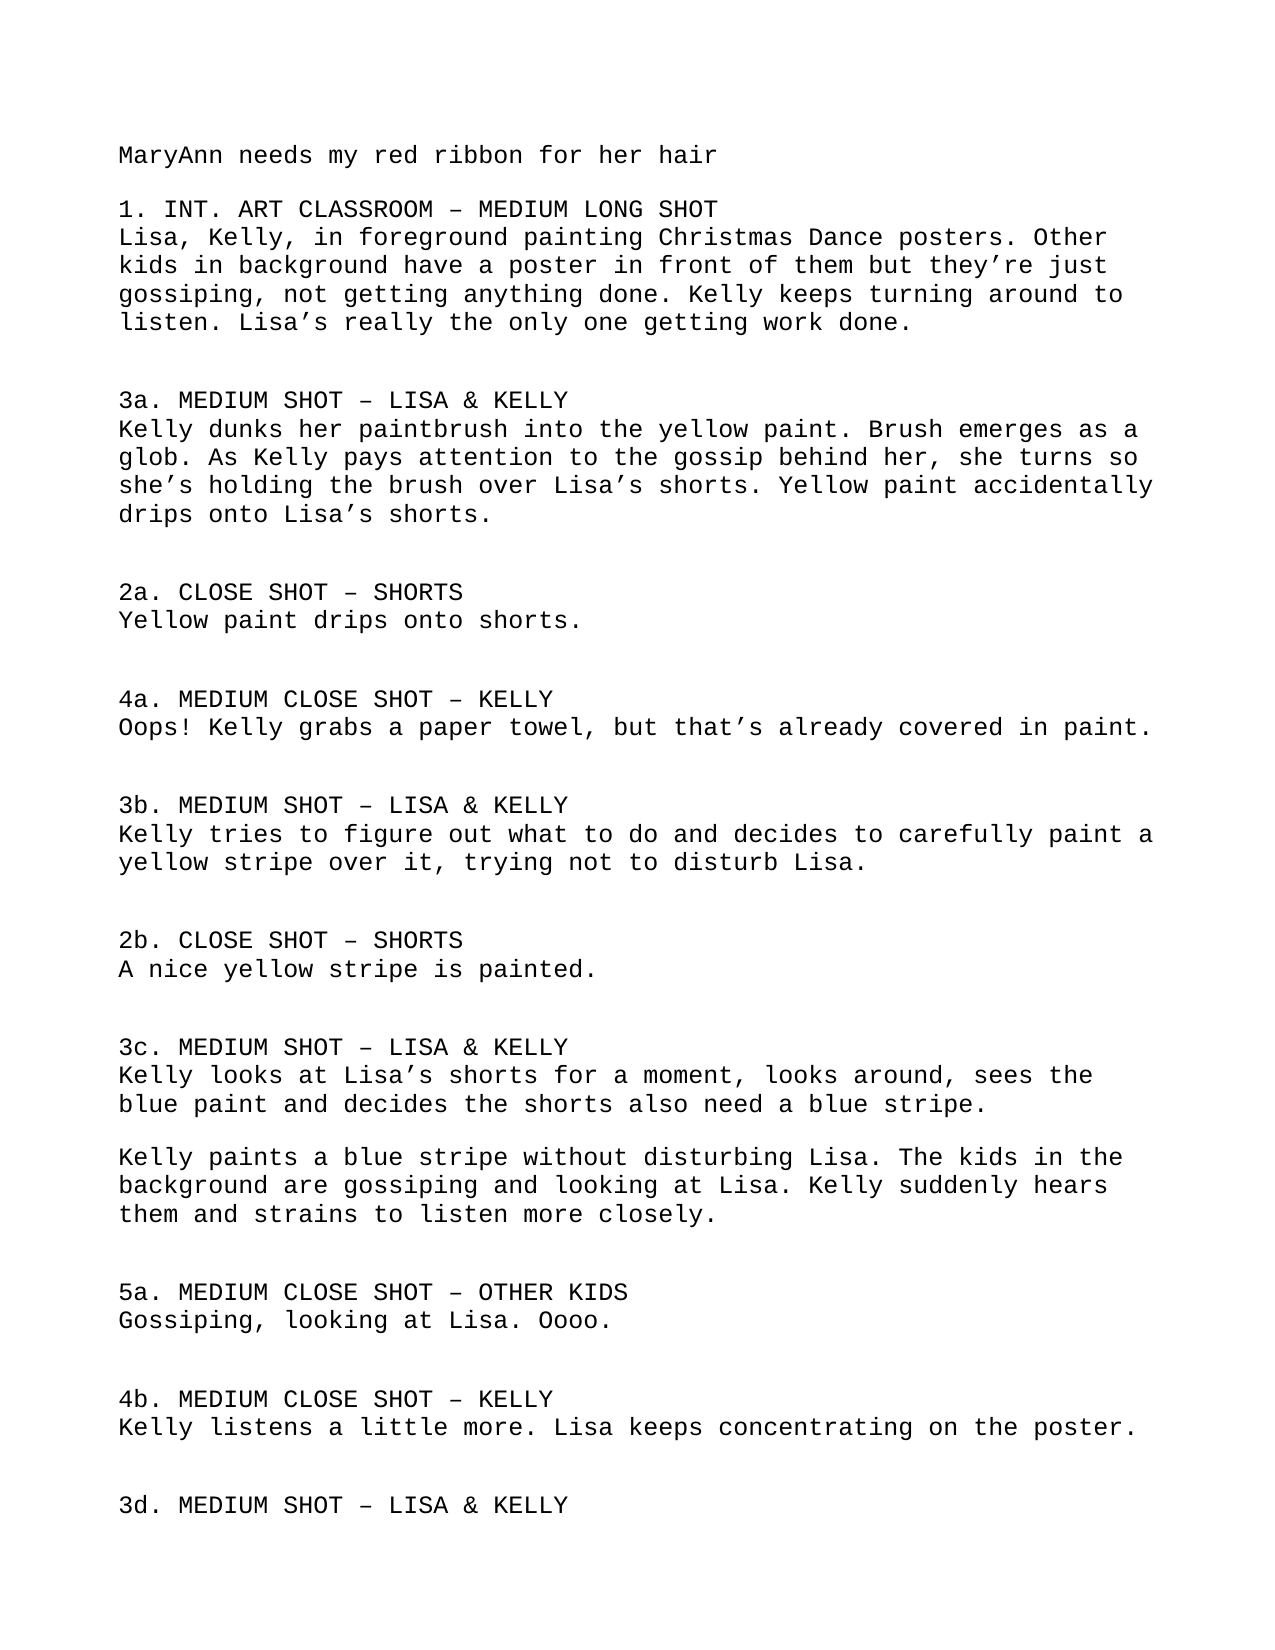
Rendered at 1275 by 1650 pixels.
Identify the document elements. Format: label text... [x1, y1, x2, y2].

subtitle 4a. MEDIUM CLOSE SHOT – KELLY [118, 686, 1157, 715]
subtitle 3a. MEDIUM SHOT – LISA & KELLY [118, 388, 1157, 416]
subtitle 2b. CLOSE SHOT – SHORTS [118, 928, 1157, 956]
subtitle 3d. MEDIUM SHOT – LISA & KELLY [118, 1493, 1157, 1521]
text Kelly dunks her paintbrush into the yellow paint. Brush emerges as a glob. As Kelly pays attention to the gossip behind her, she turns so she’s holding the brush over Lisa’s shorts. Yellow paint accidentally drips onto Lisa’s shorts. [118, 416, 1157, 530]
subtitle 5a. MEDIUM CLOSE SHOT – OTHER KIDS [118, 1280, 1157, 1308]
text Kelly tries to figure out what to do and decides to carefully paint a yellow stripe over it, trying not to disturb Lisa. [118, 821, 1157, 878]
text Gossiping, looking at Lisa. Oooo. [118, 1308, 1157, 1336]
subtitle MaryAnn needs my red ribbon for her hair [118, 143, 1157, 171]
text Oops! Kelly grabs a paper towel, but that’s already covered in paint. [118, 715, 1157, 743]
text Lisa, Kelly, in foreground painting Christmas Dance posters. Other kids in background have a poster in front of them but they’re just gossiping, not getting anything done. Kelly keeps turning around to listen. Lisa’s really the only one getting work done. [118, 225, 1157, 338]
subtitle 3c. MEDIUM SHOT – LISA & KELLY [118, 1035, 1157, 1063]
subtitle 1. INT. ART CLASSROOM – MEDIUM LONG SHOT [118, 196, 1157, 225]
text Kelly looks at Lisa’s shorts for a moment, looks around, sees the blue paint and decides the shorts also need a blue stripe. [118, 1063, 1157, 1120]
text Yellow paint drips onto shorts. [118, 608, 1157, 636]
text A nice yellow stripe is painted. [118, 956, 1157, 985]
subtitle 4b. MEDIUM CLOSE SHOT – KELLY [118, 1386, 1157, 1415]
text Kelly paints a blue stripe without disturbing Lisa. The kids in the background are gossiping and looking at Lisa. Kelly suddenly hears them and strains to listen more closely. [118, 1145, 1157, 1230]
subtitle 2a. CLOSE SHOT – SHORTS [118, 580, 1157, 608]
subtitle 3b. MEDIUM SHOT – LISA & KELLY [118, 793, 1157, 821]
text Kelly listens a little more. Lisa keeps concentrating on the poster. [118, 1415, 1157, 1443]
